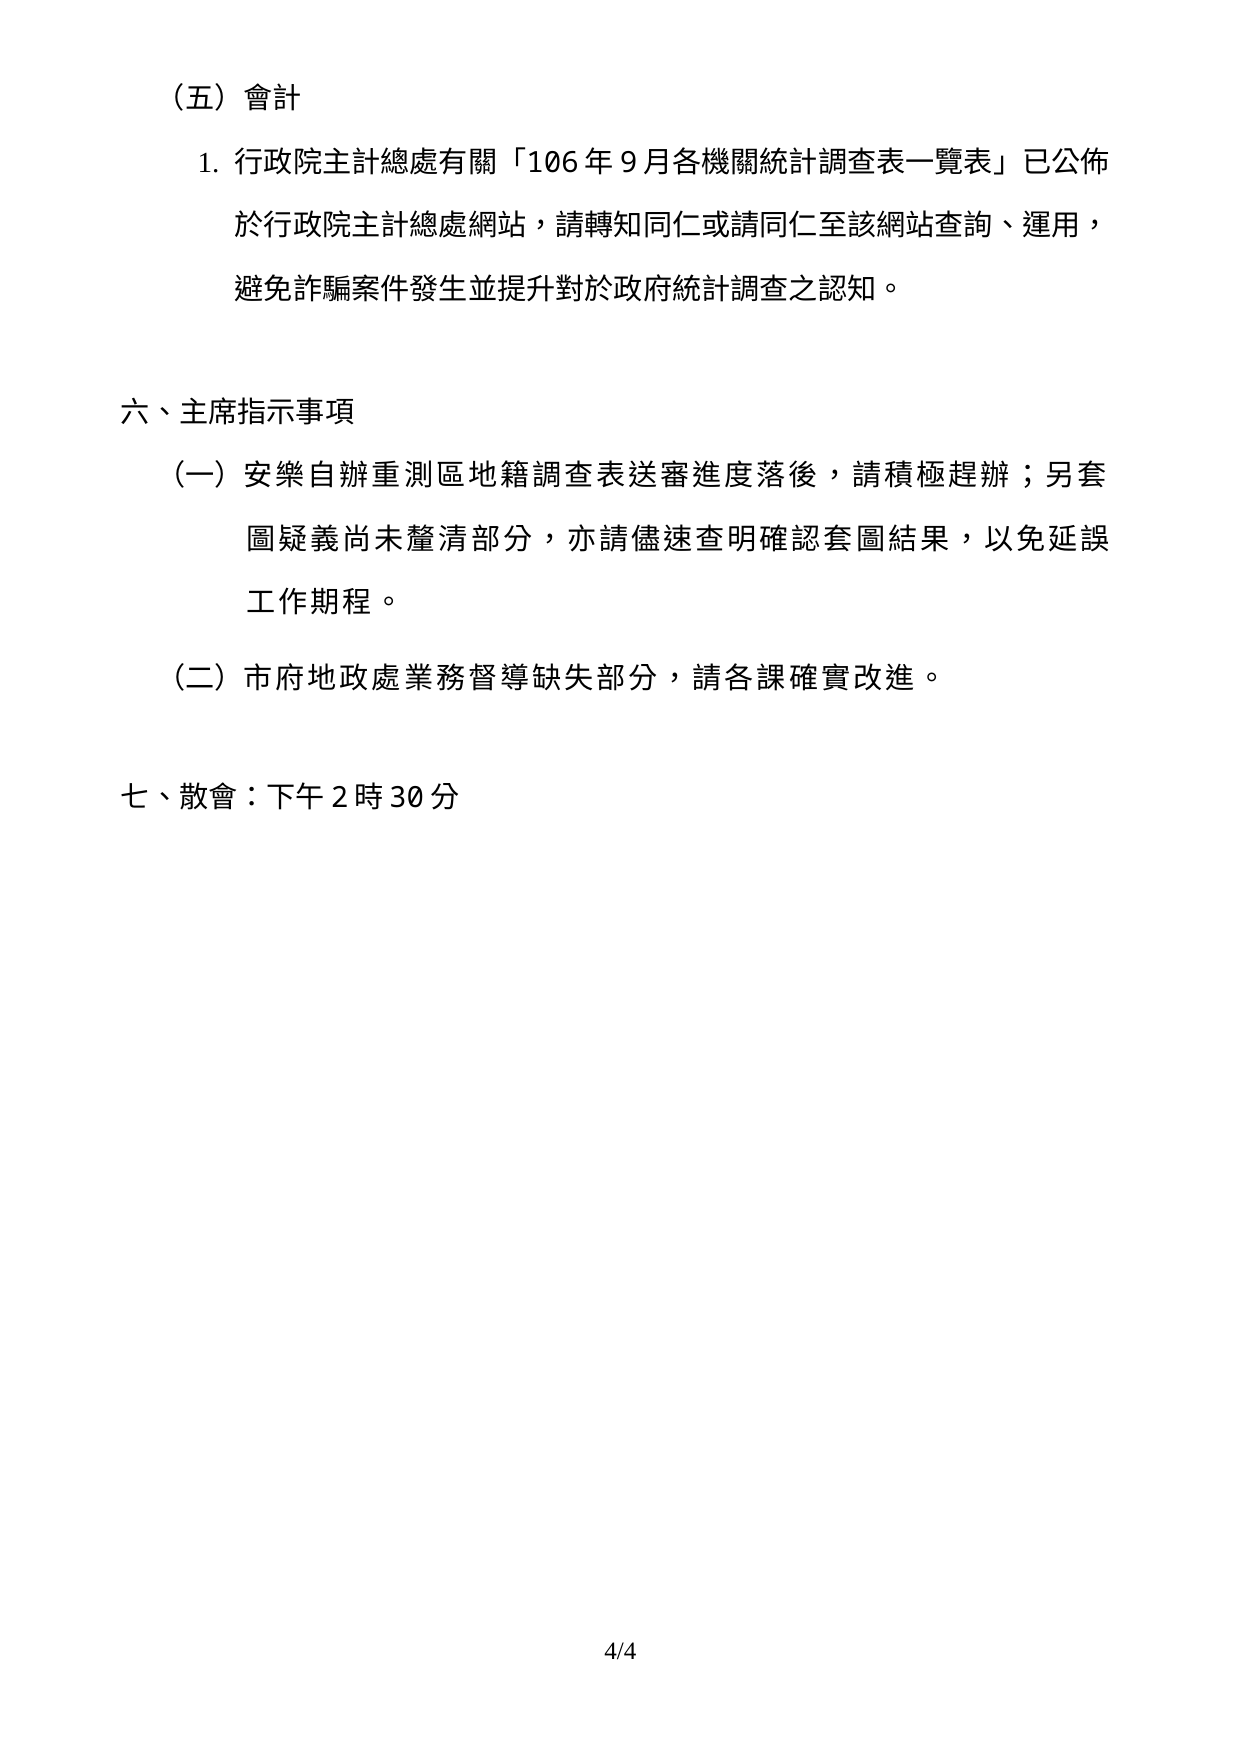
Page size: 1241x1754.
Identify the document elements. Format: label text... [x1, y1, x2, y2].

list 行政院主計總處有關「106年9月各機關統計調查表一覽表」已公佈於行政院主計總處網站，請轉知同仁或請同仁至該網站查詢、運用，避免詐騙案件發生並提升對於政府統計調查之認知。 [197, 138, 1122, 308]
list 散會：下午2時30分 [119, 774, 1122, 816]
list 安樂自辦重測區地籍調查表送審進度落後，請積極趕辦；另套圖疑義尚未釐清部分，亦請儘速查明確認套圖結果，以免延誤工作期程。 [156, 452, 1122, 621]
list 會計 [156, 75, 1122, 117]
list 市府地政處業務督導缺失部分，請各課確實改進。 [156, 654, 1122, 697]
list 主席指示事項 [119, 388, 1122, 431]
